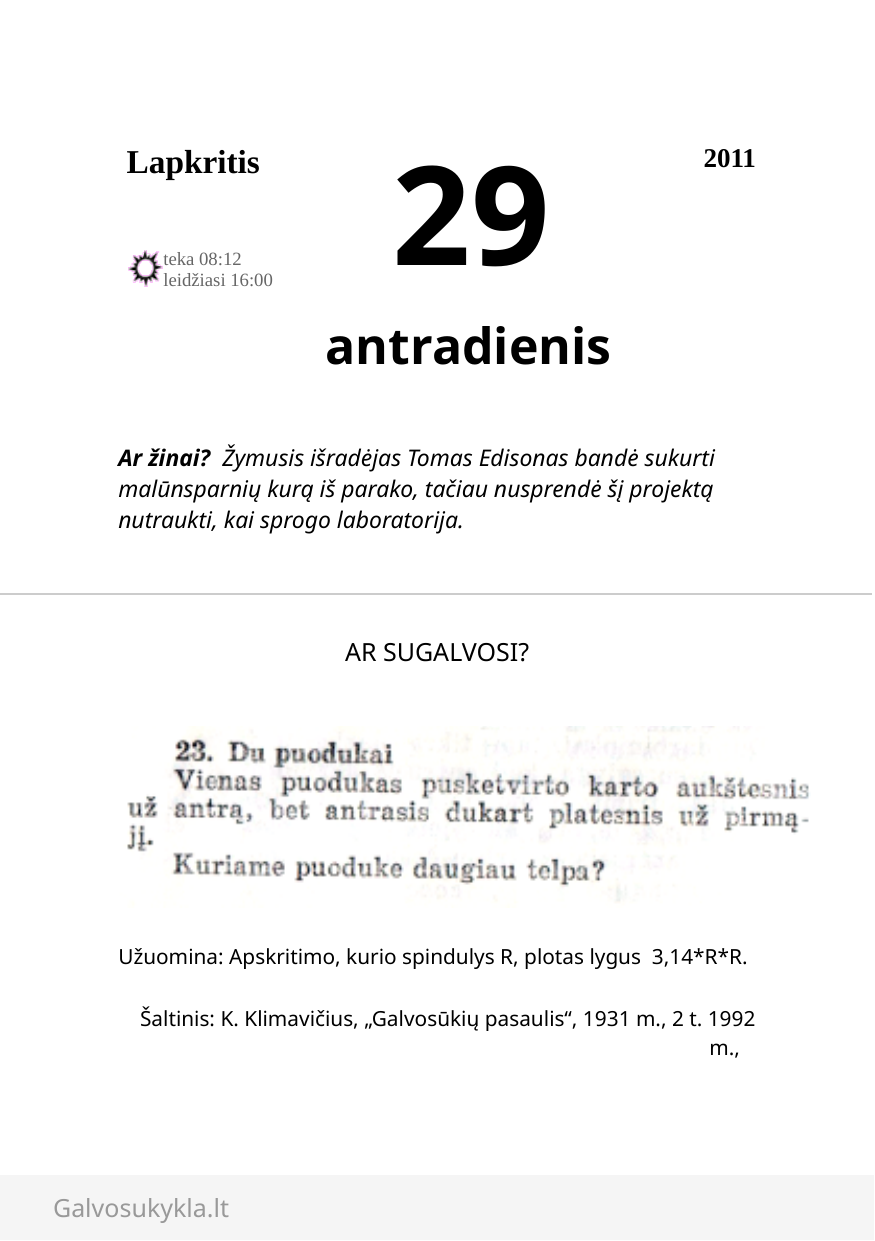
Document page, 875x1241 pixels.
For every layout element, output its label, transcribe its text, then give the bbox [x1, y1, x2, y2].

table_header 2011 [638, 118, 756, 379]
text AR SUGALVOSI? [118, 635, 756, 669]
picture [127, 250, 164, 288]
text Šaltinis: K. Klimavičius, „Galvosūkių pasaulis“, 1931 m., 2 t. 1992 m., [118, 1004, 756, 1061]
text Ar žinai? Žymusis išradėjas Tomas Edisonas bandė sukurti malūnsparnių kurą iš parako, tačiau nusprendė šį projektą nutraukti, kai sprogo laboratorija. [118, 442, 756, 536]
table_header [118, 288, 298, 379]
table_header Lapkritis teka 08:12 leidžiasi 16:00 [118, 118, 298, 287]
picture [118, 726, 813, 908]
table_header 29 antradienis [299, 118, 638, 379]
text Užuomina: Apskritimo, kurio spindulys R, plotas lygus 3,14*R*R. [118, 942, 756, 970]
